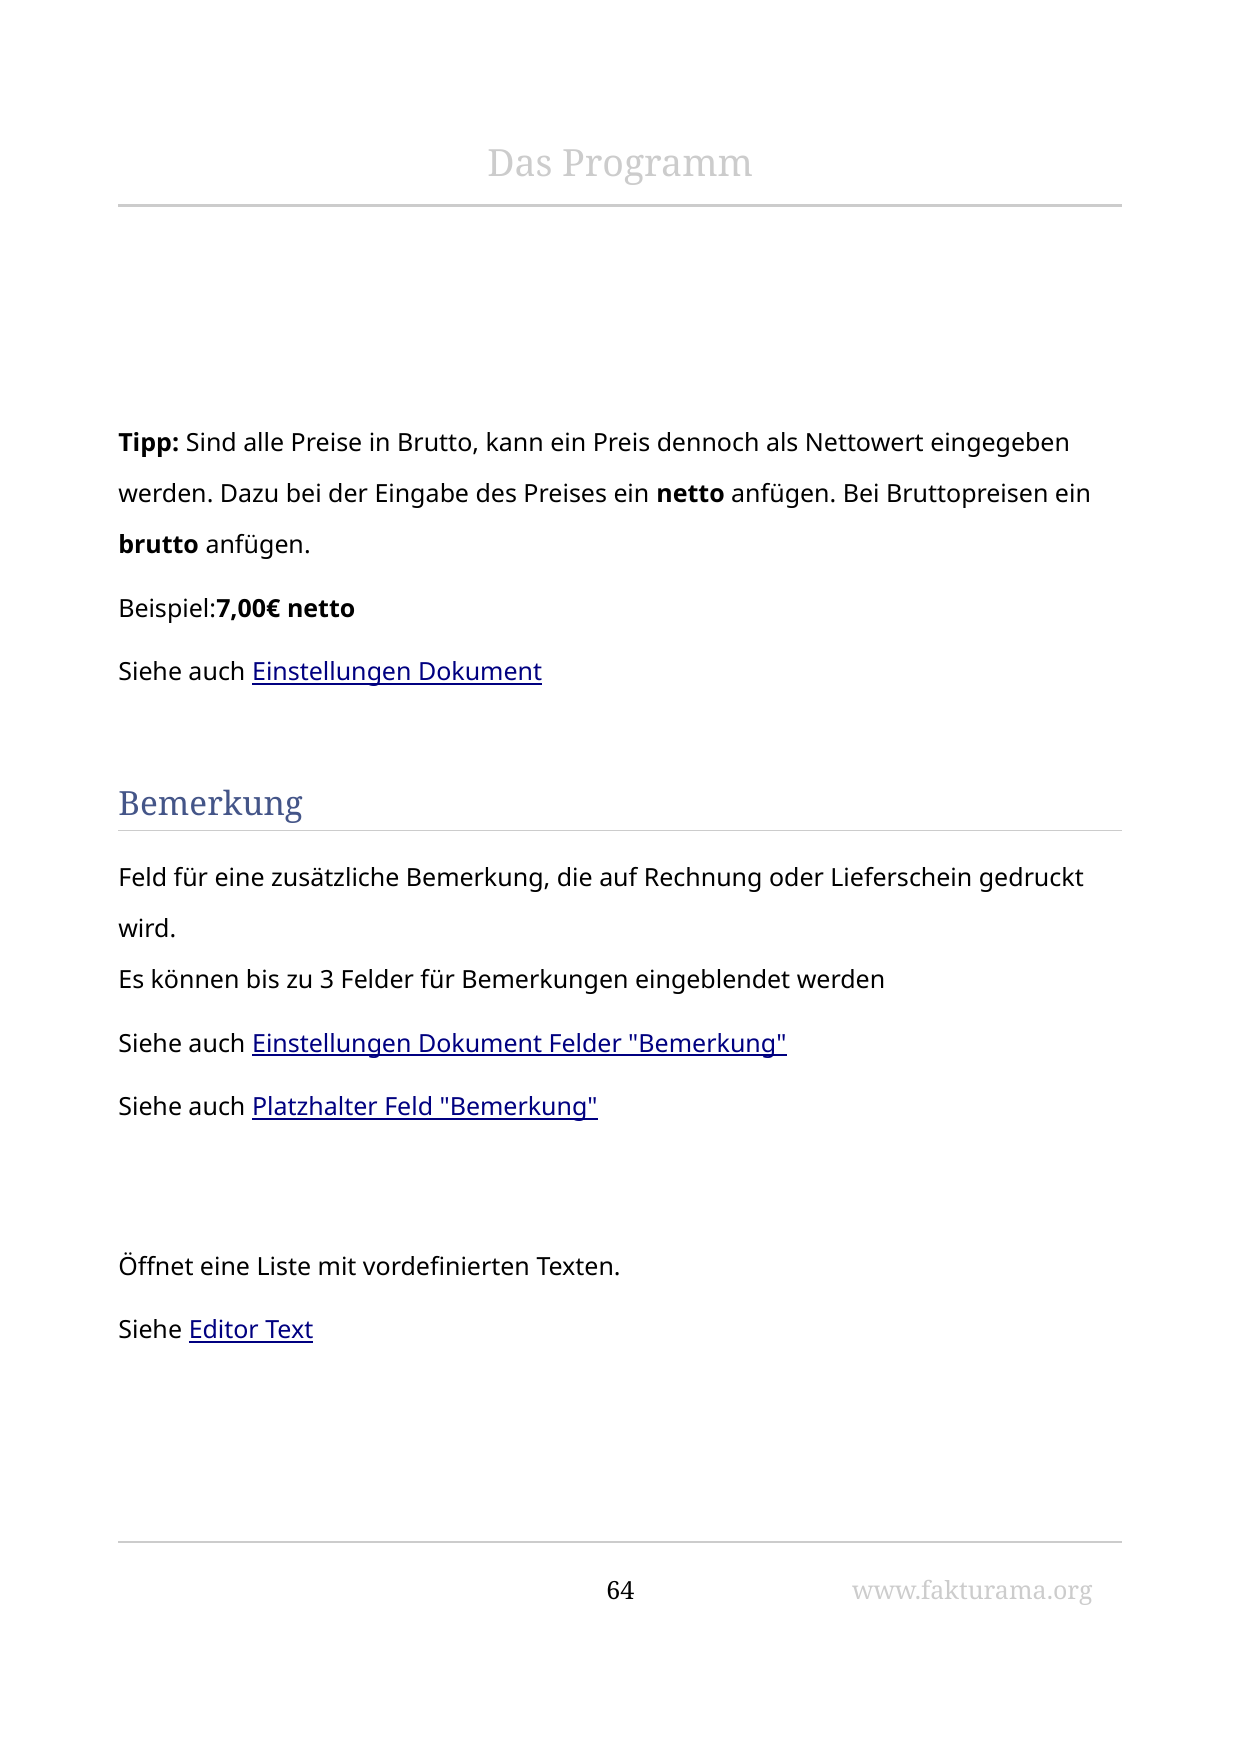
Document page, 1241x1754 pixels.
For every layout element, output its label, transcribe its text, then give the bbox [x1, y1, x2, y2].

text Siehe Editor Text [118, 1312, 1122, 1346]
text Siehe auch Platzhalter Feld "Bemerkung" [118, 1089, 1122, 1123]
text Feld für eine zusätzliche Bemerkung, die auf Rechnung oder Lieferschein gedruckt wird. Es können bis zu 3 Felder für Bemerkungen eingeblendet werden [118, 860, 1122, 996]
subtitle Bemerkung [118, 780, 1122, 830]
text Tipp: Sind alle Preise in Brutto, kann ein Preis dennoch als Nettowert eingegeben werden. Dazu bei der Eingabe des Preises ein netto anfügen. Bei Bruttopreisen ein brutto anfügen. [118, 425, 1122, 561]
text Siehe auch Einstellungen Dokument [118, 654, 1122, 688]
text Siehe auch Einstellungen Dokument Felder "Bemerkung" [118, 1025, 1122, 1059]
text Beispiel:7,00€ netto [118, 591, 1122, 624]
text Öffnet eine Liste mit vordefinierten Texten. [118, 1248, 1122, 1282]
